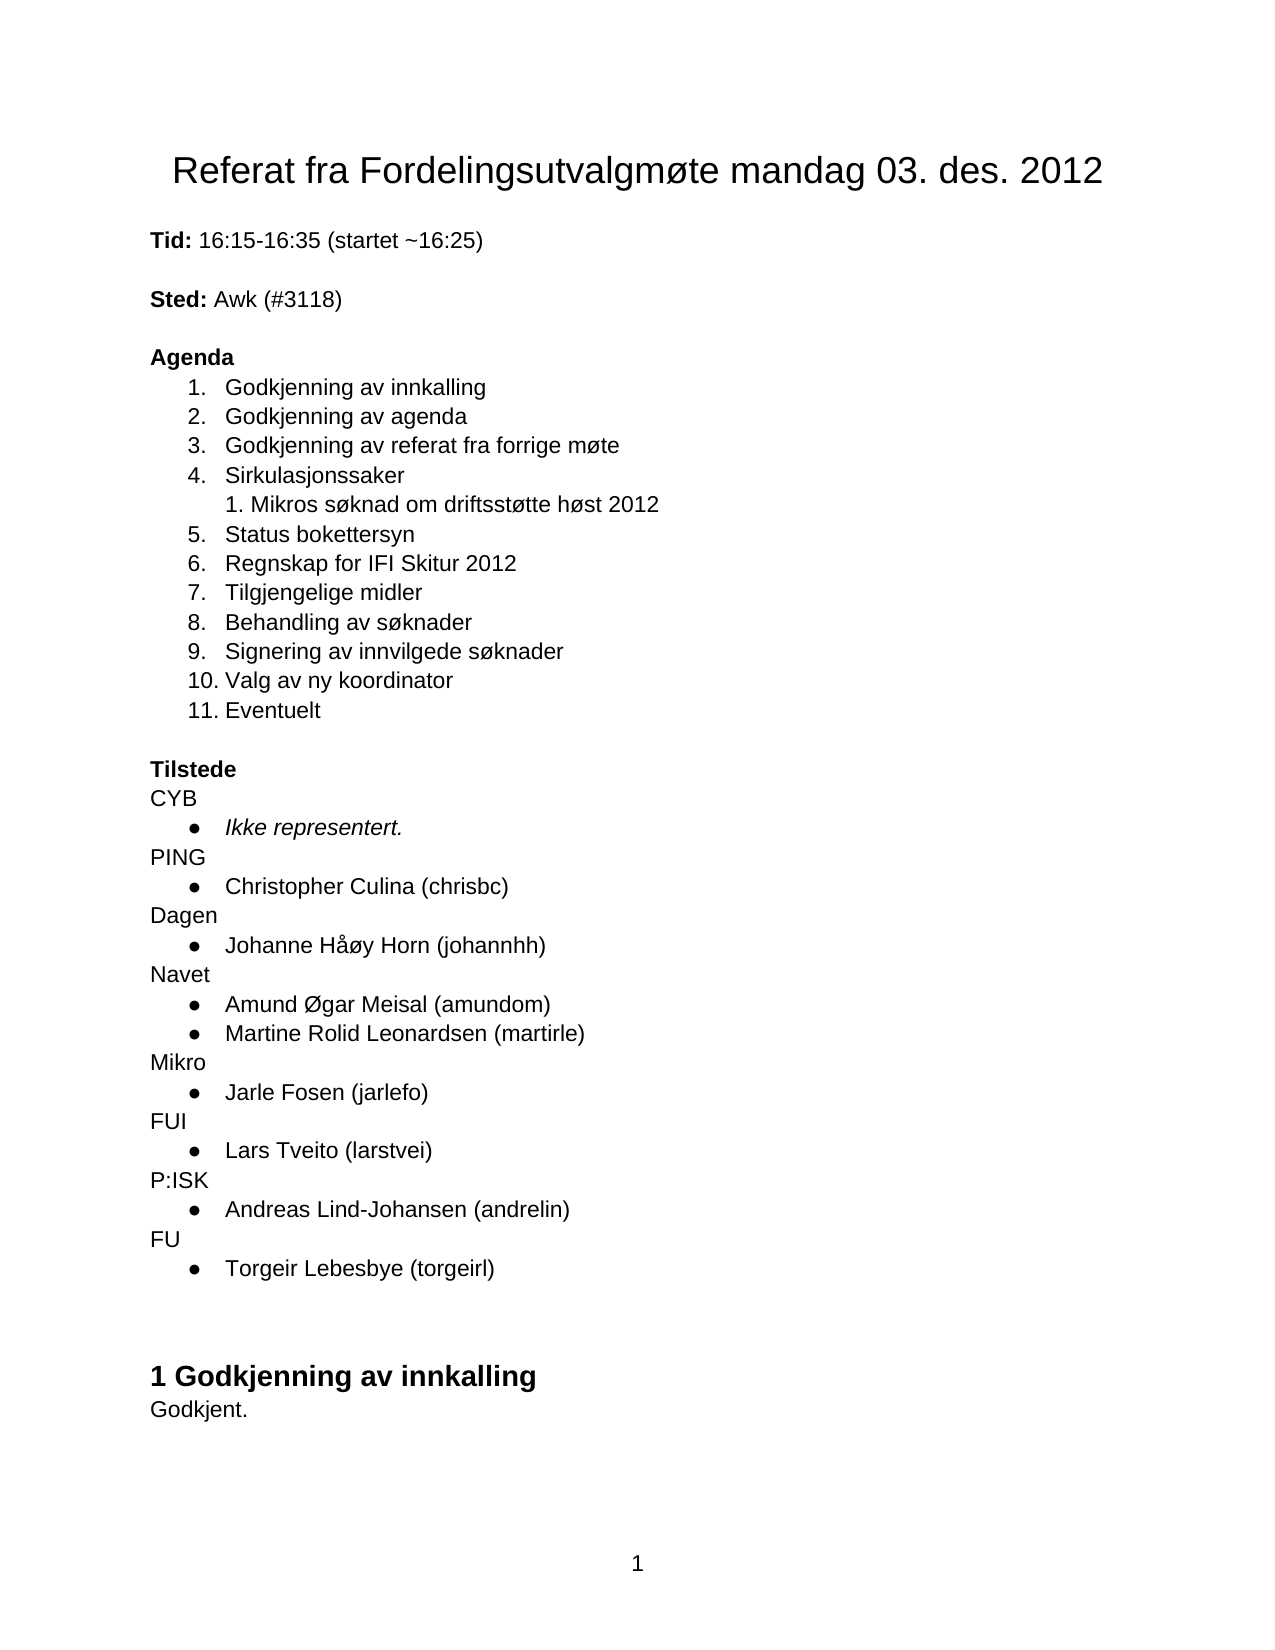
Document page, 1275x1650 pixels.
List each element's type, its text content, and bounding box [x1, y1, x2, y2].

list Sirkulasjonssaker 1. Mikros søknad om driftsstøtte høst 2012 [187, 462, 1125, 517]
text P:ISK [150, 1167, 1125, 1193]
text Mikro [150, 1050, 1125, 1076]
text FUI [150, 1109, 1125, 1134]
list Eventuelt [187, 697, 1125, 723]
list Martine Rolid Leonardsen (martirle) [187, 1021, 1125, 1046]
list Godkjenning av innkalling [187, 374, 1125, 400]
text Dagen [150, 903, 1125, 929]
text Navet [150, 962, 1125, 987]
text 1 Godkjenning av innkalling [150, 1360, 1125, 1392]
list Christopher Culina (chrisbc) [187, 874, 1125, 899]
list Status bokettersyn [187, 521, 1125, 547]
text CYB [150, 786, 1125, 811]
text Sted: Awk (#3118) [150, 286, 1125, 312]
list Jarle Fosen (jarlefo) [187, 1079, 1125, 1105]
list Regnskap for IFI Skitur 2012 [187, 551, 1125, 576]
list Amund Øgar Meisal (amundom) [187, 991, 1125, 1017]
text Referat fra Fordelingsutvalgmøte mandag 03. des. 2012 [150, 150, 1125, 192]
text PING [150, 844, 1125, 870]
list Johanne Håøy Horn (johannhh) [187, 932, 1125, 958]
text FU [150, 1226, 1125, 1252]
list Tilgjengelige midler [187, 580, 1125, 606]
list Behandling av søknader [187, 609, 1125, 635]
text Tid: 16:15-16:35 (startet ~16:25) [150, 227, 1125, 253]
text Tilstede [150, 756, 1125, 782]
list Torgeir Lebesbye (torgeirl) [187, 1256, 1125, 1281]
list Godkjenning av referat fra forrige møte [187, 433, 1125, 459]
list Godkjenning av agenda [187, 404, 1125, 429]
list Andreas Lind-Johansen (andrelin) [187, 1197, 1125, 1222]
text Agenda [150, 345, 1125, 371]
list Signering av innvilgede søknader [187, 639, 1125, 664]
list Valg av ny koordinator [187, 668, 1125, 694]
list Ikke representert. [187, 815, 1125, 841]
text Godkjent. [150, 1397, 1125, 1423]
list Lars Tveito (larstvei) [187, 1138, 1125, 1164]
